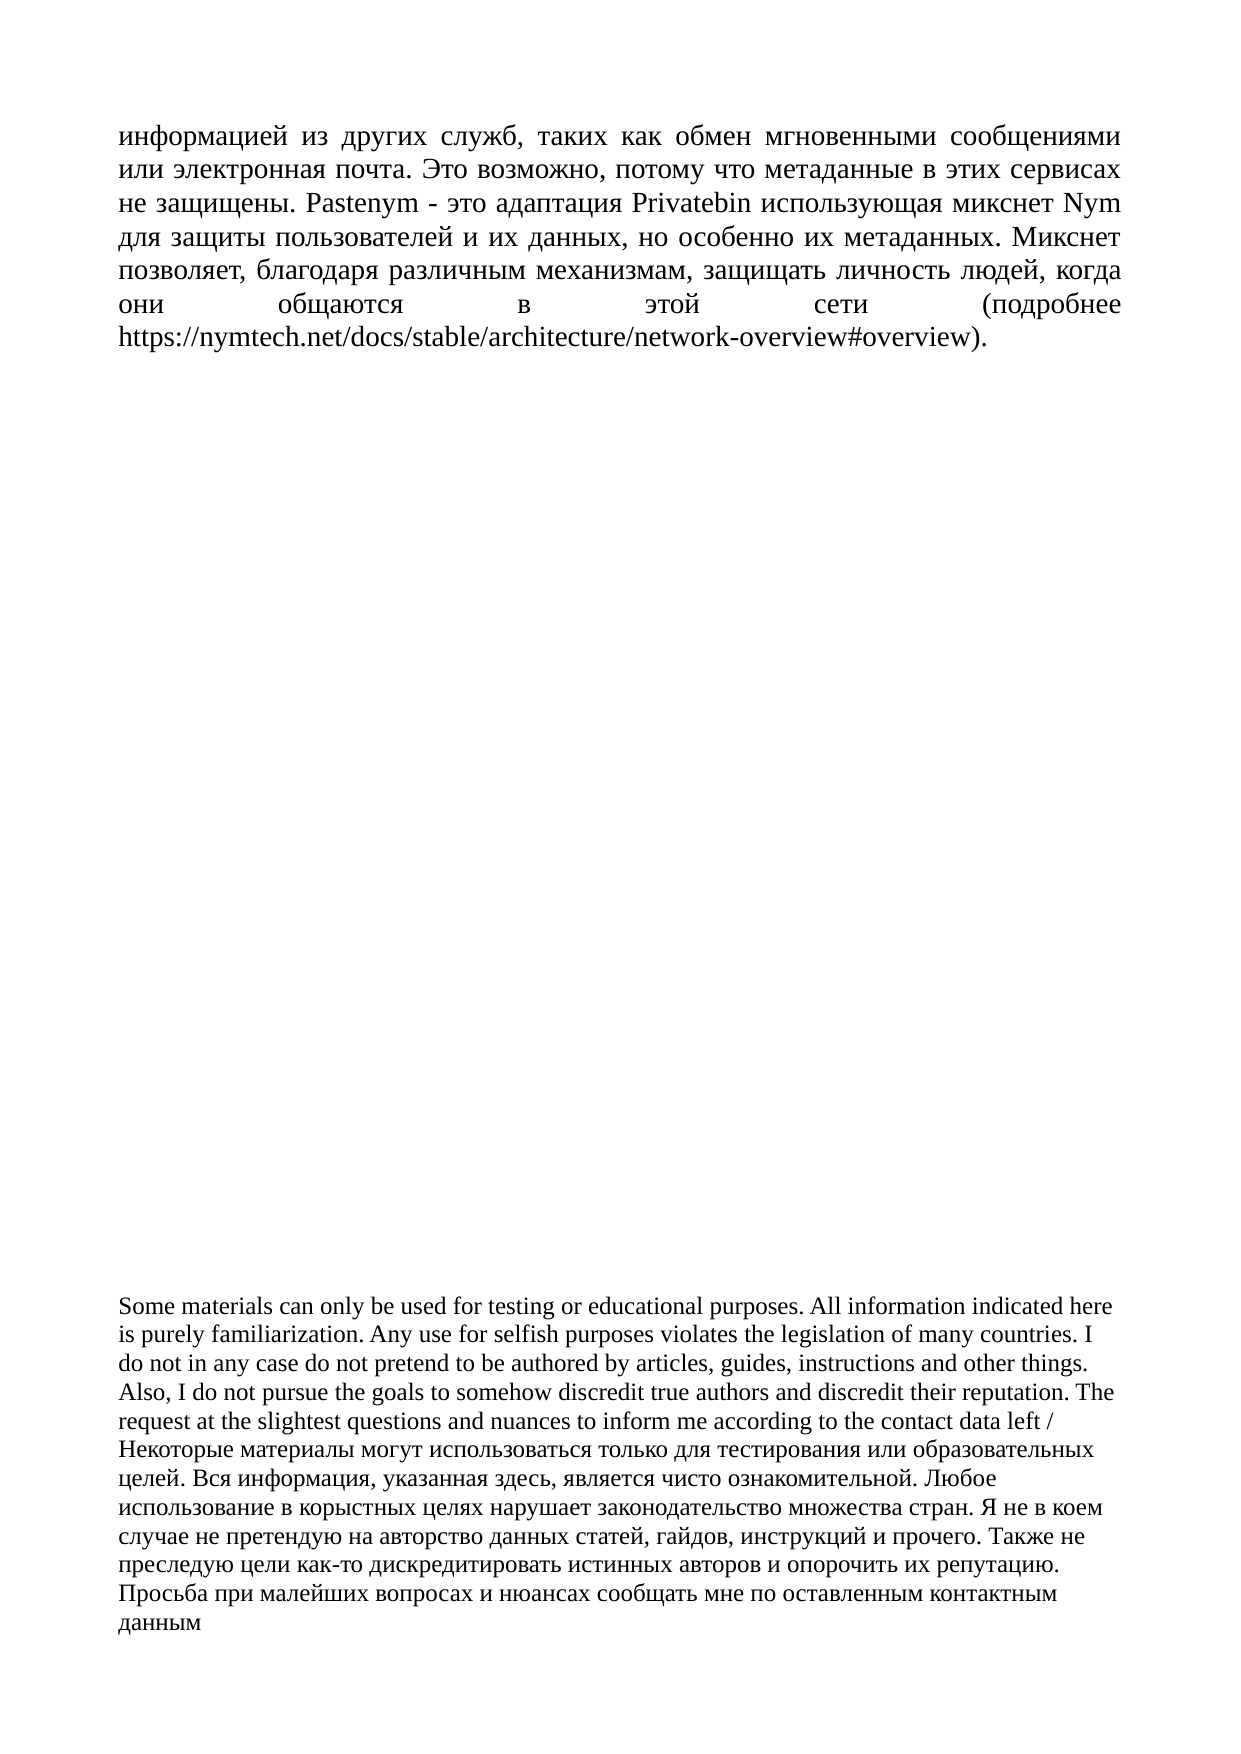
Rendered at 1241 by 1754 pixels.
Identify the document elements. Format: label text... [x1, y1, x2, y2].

text информацией из других служб, таких как обмен мгновенными сообщениями или электронная почта. Это возможно, потому что метаданные в этих сервисах не защищены. Pastenym - это адаптация Privatebin использующая микснет Nym для защиты пользователей и их данных, но особенно их метаданных. Микснет позволяет, благодаря различным механизмам, защищать личность людей, когда они общаются в этой сети (подробнее https://nymtech.net/docs/stable/architecture/network-overview#overview). [118, 118, 1122, 353]
